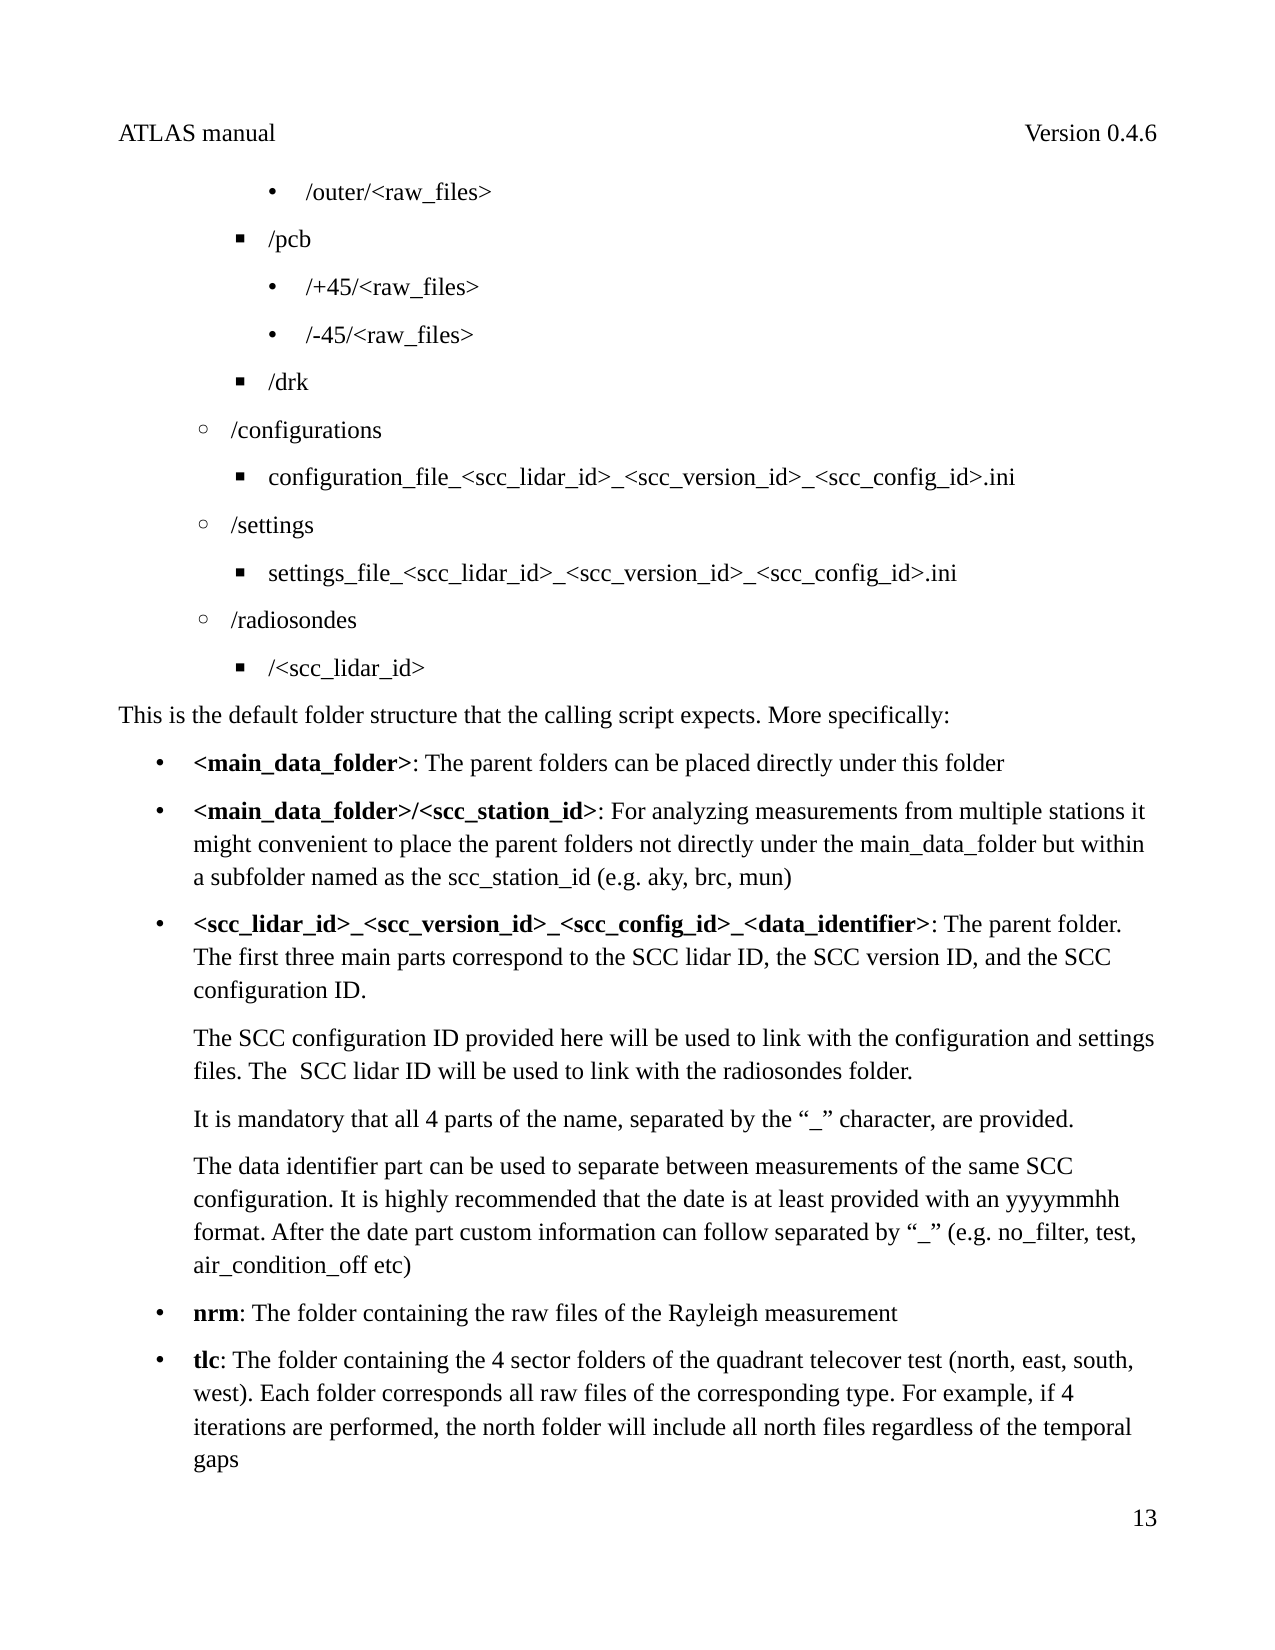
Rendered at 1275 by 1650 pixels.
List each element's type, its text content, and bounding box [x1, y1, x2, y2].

list /settings [193, 510, 1157, 539]
list tlc: The folder containing the 4 sector folders of the quadrant telecover test (north, east, south, west). Each folder corresponds all raw files of the corresponding type. For example, if 4 iterations are performed, the north folder will include all north files regardless of the temporal gaps [156, 1346, 1157, 1473]
list settings_file_<scc_lidar_id>_<scc_version_id>_<scc_config_id>.ini [231, 558, 1157, 586]
list configuration_file_<scc_lidar_id>_<scc_version_id>_<scc_config_id>.ini [231, 462, 1157, 491]
list <main_data_folder>: The parent folders can be placed directly under this folder [156, 748, 1157, 777]
list /drk [231, 367, 1157, 396]
text This is the default folder structure that the calling script expects. More specifically: [118, 701, 1157, 729]
list /outer/<raw_files> [268, 177, 1157, 206]
list <main_data_folder>/<scc_station_id>: For analyzing measurements from multiple stations it might convenient to place the parent folders not directly under the main_data_folder but within a subfolder named as the scc_station_id (e.g. aky, brc, mun) [156, 796, 1157, 891]
list /configurations [193, 415, 1157, 444]
list nrm: The folder containing the raw files of the Rayleigh measurement [156, 1298, 1157, 1327]
list /-45/<raw_files> [268, 320, 1157, 348]
list /+45/<raw_files> [268, 272, 1157, 301]
list The SCC configuration ID provided here will be used to link with the configuration and settings files. The SCC lidar ID will be used to link with the radiosondes folder. [156, 1023, 1157, 1085]
list The data identifier part can be used to separate between measurements of the same SCC configuration. It is highly recommended that the date is at least provided with an yyyymmhh format. After the date part custom information can follow separated by “_” (e.g. no_filter, test, air_condition_off etc) [156, 1151, 1157, 1279]
list /<scc_lidar_id> [231, 653, 1157, 682]
list /radiosondes [193, 605, 1157, 634]
list <scc_lidar_id>_<scc_version_id>_<scc_config_id>_<data_identifier>: The parent folder. The first three main parts correspond to the SCC lidar ID, the SCC version ID, and the SCC configuration ID. [156, 909, 1157, 1004]
list /pcb [231, 224, 1157, 253]
list It is mandatory that all 4 parts of the name, separated by the “_” character, are provided. [156, 1104, 1157, 1132]
